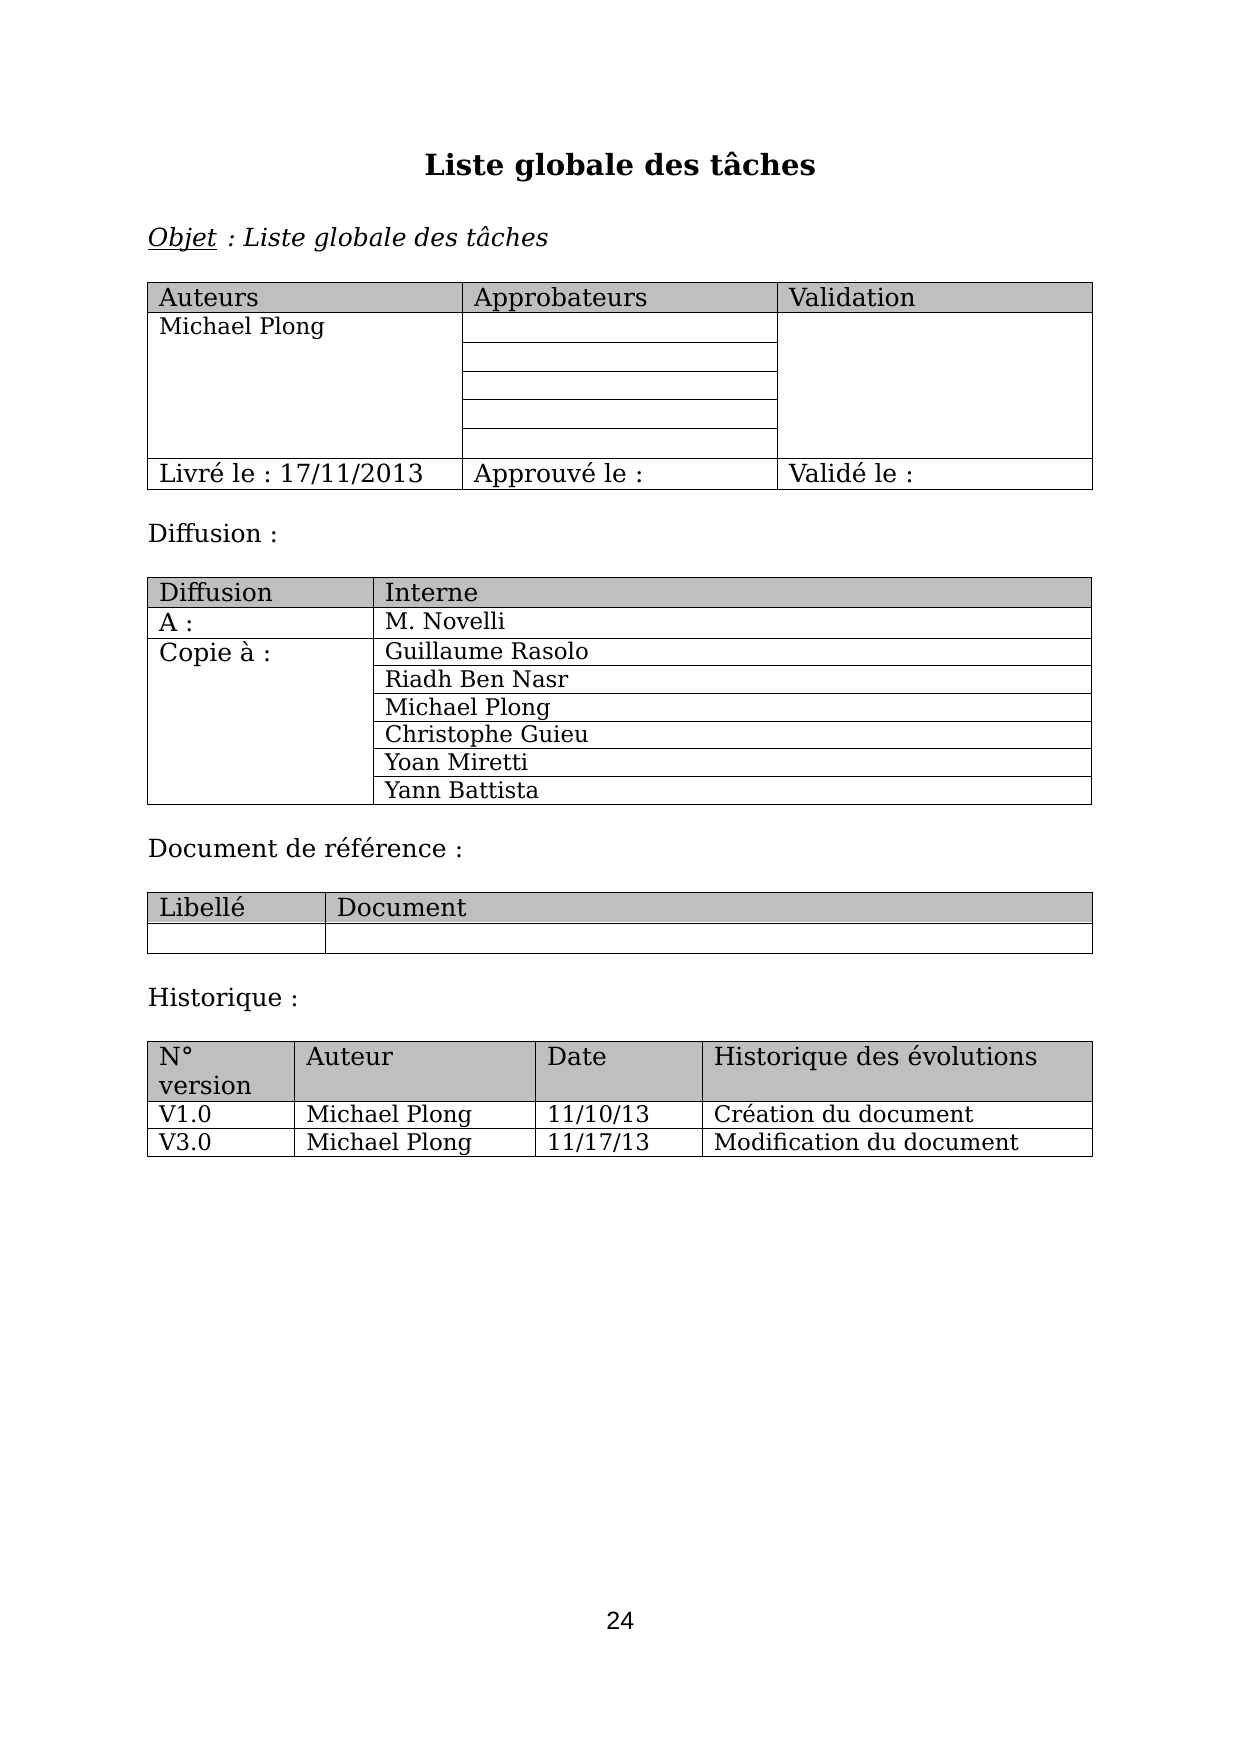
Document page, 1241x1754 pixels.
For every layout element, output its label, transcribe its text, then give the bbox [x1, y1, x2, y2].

table_cell Création du document [703, 1102, 1092, 1128]
table_cell [463, 372, 777, 399]
table_cell 10/11/13 [536, 1102, 702, 1128]
table_cell Validé le : [778, 459, 1092, 488]
table_cell A : [148, 608, 373, 637]
table_header Document [326, 893, 1092, 922]
table_cell [148, 924, 325, 953]
table_header Auteur [295, 1042, 535, 1101]
table_header Approbateurs [463, 283, 777, 312]
table_cell Yann Battista [374, 777, 1091, 804]
table_cell Approuvé le : [463, 459, 777, 488]
text Historique : [148, 983, 1093, 1012]
table_cell [463, 343, 777, 371]
table_cell [463, 429, 777, 458]
table_cell Copie à : [148, 639, 373, 804]
table_cell Michael Plong [374, 694, 1091, 721]
table_cell Guillaume Rasolo [374, 639, 1091, 665]
table_cell Michael Plong [295, 1102, 535, 1128]
text Diffusion : [148, 519, 1093, 548]
table_header Interne [374, 578, 1091, 607]
table_header Libellé [148, 893, 325, 922]
table_header Auteurs [148, 283, 462, 312]
table_header Date [536, 1042, 702, 1101]
table_cell [463, 313, 777, 342]
table_cell Michael Plong [148, 313, 462, 458]
table_header Historique des évolutions [703, 1042, 1092, 1101]
table_cell Michael Plong [295, 1129, 535, 1156]
table_cell [326, 924, 1092, 953]
table_cell V3.0 [148, 1129, 294, 1156]
text Document de référence : [148, 834, 1093, 863]
table_cell M. Novelli [374, 608, 1091, 637]
table_cell [778, 313, 1092, 458]
table_header Validation [778, 283, 1092, 312]
text Liste globale des tâches [148, 148, 1093, 182]
table_cell Yoan Miretti [374, 749, 1091, 776]
table_cell Modification du document [703, 1129, 1092, 1156]
table_cell [463, 400, 777, 428]
table_cell Riadh Ben Nasr [374, 666, 1091, 693]
table_cell Christophe Guieu [374, 722, 1091, 748]
table_header Diffusion [148, 578, 373, 607]
table_header N° version [148, 1042, 294, 1101]
table_cell 17/11/13 [536, 1129, 702, 1156]
text Objet : Liste globale des tâches [148, 223, 1093, 253]
table_cell V1.0 [148, 1102, 294, 1128]
table_cell Livré le : 17/11/2013 [148, 459, 462, 488]
